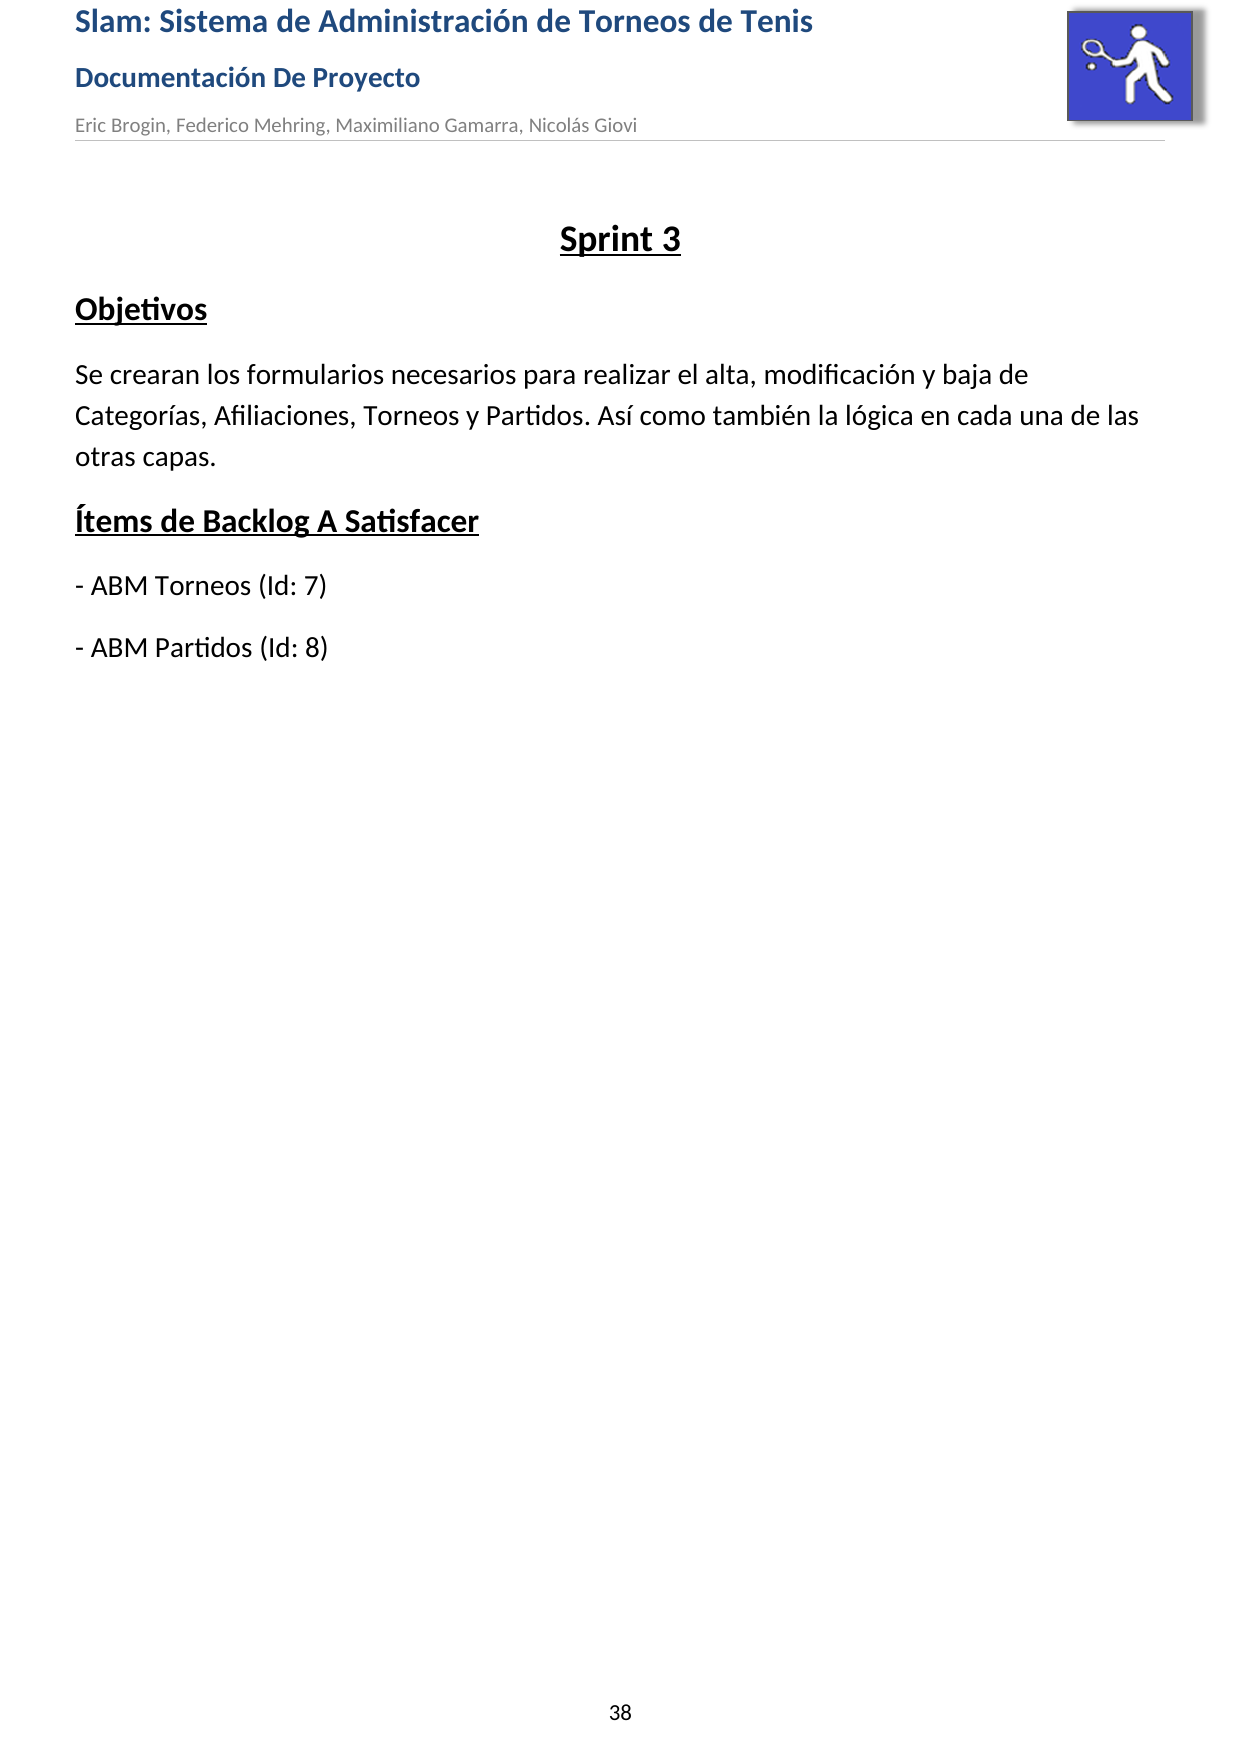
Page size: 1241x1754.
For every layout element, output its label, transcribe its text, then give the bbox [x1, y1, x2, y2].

text - ABM Torneos (Id: 7) [75, 567, 1165, 603]
text - ABM Partidos (Id: 8) [75, 629, 1165, 664]
text Objetivos [75, 288, 1165, 329]
text Sprint 3 [75, 215, 1165, 261]
picture [1065, 1, 1214, 131]
text Ítems de Backlog A Satisfacer [75, 499, 1165, 540]
text Se crearan los formularios necesarios para realizar el alta, modificación y baja de Categorías, Afiliaciones, Torneos y Partidos. Así como también la lógica en cada una de las otras capas. [75, 356, 1165, 473]
